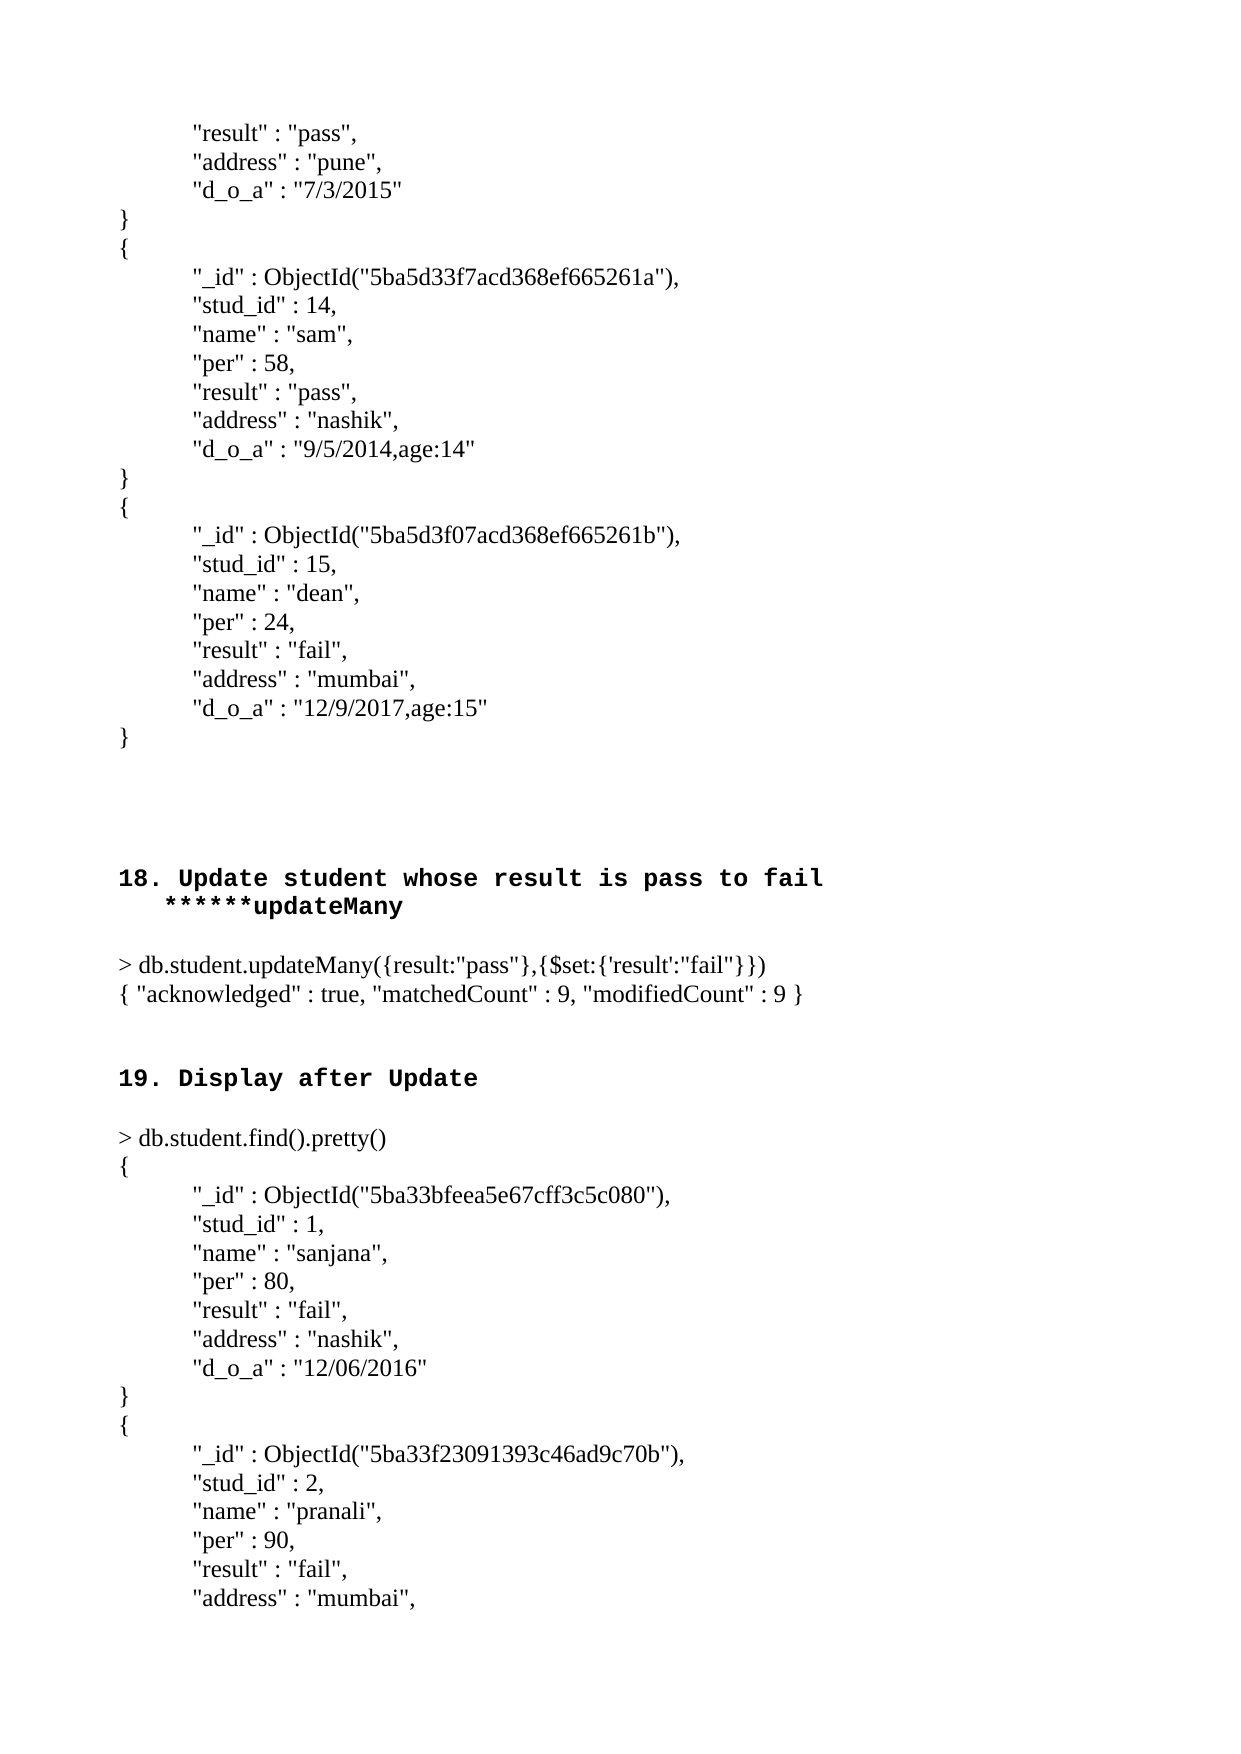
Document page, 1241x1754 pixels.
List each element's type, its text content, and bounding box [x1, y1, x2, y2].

text "per" : 80, [118, 1266, 1122, 1295]
text } [118, 204, 1122, 233]
text "result" : "fail", [118, 636, 1122, 664]
text > db.student.find().pretty() [118, 1123, 1122, 1151]
text } [118, 1381, 1122, 1410]
text "_id" : ObjectId("5ba5d3f07acd368ef665261b"), [118, 521, 1122, 549]
text "result" : "pass", [118, 118, 1122, 147]
text 19. Display after Update [118, 1066, 1122, 1094]
text { "acknowledged" : true, "matchedCount" : 9, "modifiedCount" : 9 } [118, 979, 1122, 1008]
text 18. Update student whose result is pass to fail [118, 866, 1122, 894]
text "result" : "pass", [118, 377, 1122, 406]
text "name" : "pranali", [118, 1496, 1122, 1525]
text "stud_id" : 14, [118, 291, 1122, 319]
text "_id" : ObjectId("5ba33bfeea5e67cff3c5c080"), [118, 1180, 1122, 1209]
text "per" : 90, [118, 1525, 1122, 1554]
text "stud_id" : 1, [118, 1209, 1122, 1238]
text "result" : "fail", [118, 1554, 1122, 1583]
text "name" : "sam", [118, 319, 1122, 348]
text } [118, 463, 1122, 492]
text "address" : "pune", [118, 147, 1122, 176]
text > db.student.updateMany({result:"pass"},{$set:{'result':"fail"}}) [118, 951, 1122, 979]
text "d_o_a" : "12/06/2016" [118, 1353, 1122, 1381]
text "_id" : ObjectId("5ba33f23091393c46ad9c70b"), [118, 1439, 1122, 1468]
text } [118, 722, 1122, 751]
text { [118, 1151, 1122, 1180]
text "d_o_a" : "7/3/2015" [118, 176, 1122, 204]
text "stud_id" : 15, [118, 549, 1122, 578]
text "address" : "mumbai", [118, 1583, 1122, 1611]
text "name" : "dean", [118, 578, 1122, 607]
text "name" : "sanjana", [118, 1238, 1122, 1266]
text "d_o_a" : "12/9/2017,age:15" [118, 693, 1122, 722]
text { [118, 492, 1122, 521]
text "result" : "fail", [118, 1295, 1122, 1324]
text { [118, 233, 1122, 262]
text "_id" : ObjectId("5ba5d33f7acd368ef665261a"), [118, 262, 1122, 291]
text "stud_id" : 2, [118, 1468, 1122, 1496]
text { [118, 1410, 1122, 1439]
text "d_o_a" : "9/5/2014,age:14" [118, 434, 1122, 463]
text "address" : "nashik", [118, 1324, 1122, 1353]
text "per" : 58, [118, 348, 1122, 377]
text ******updateMany [118, 894, 1122, 922]
text "address" : "mumbai", [118, 664, 1122, 693]
text "per" : 24, [118, 607, 1122, 636]
text "address" : "nashik", [118, 406, 1122, 434]
